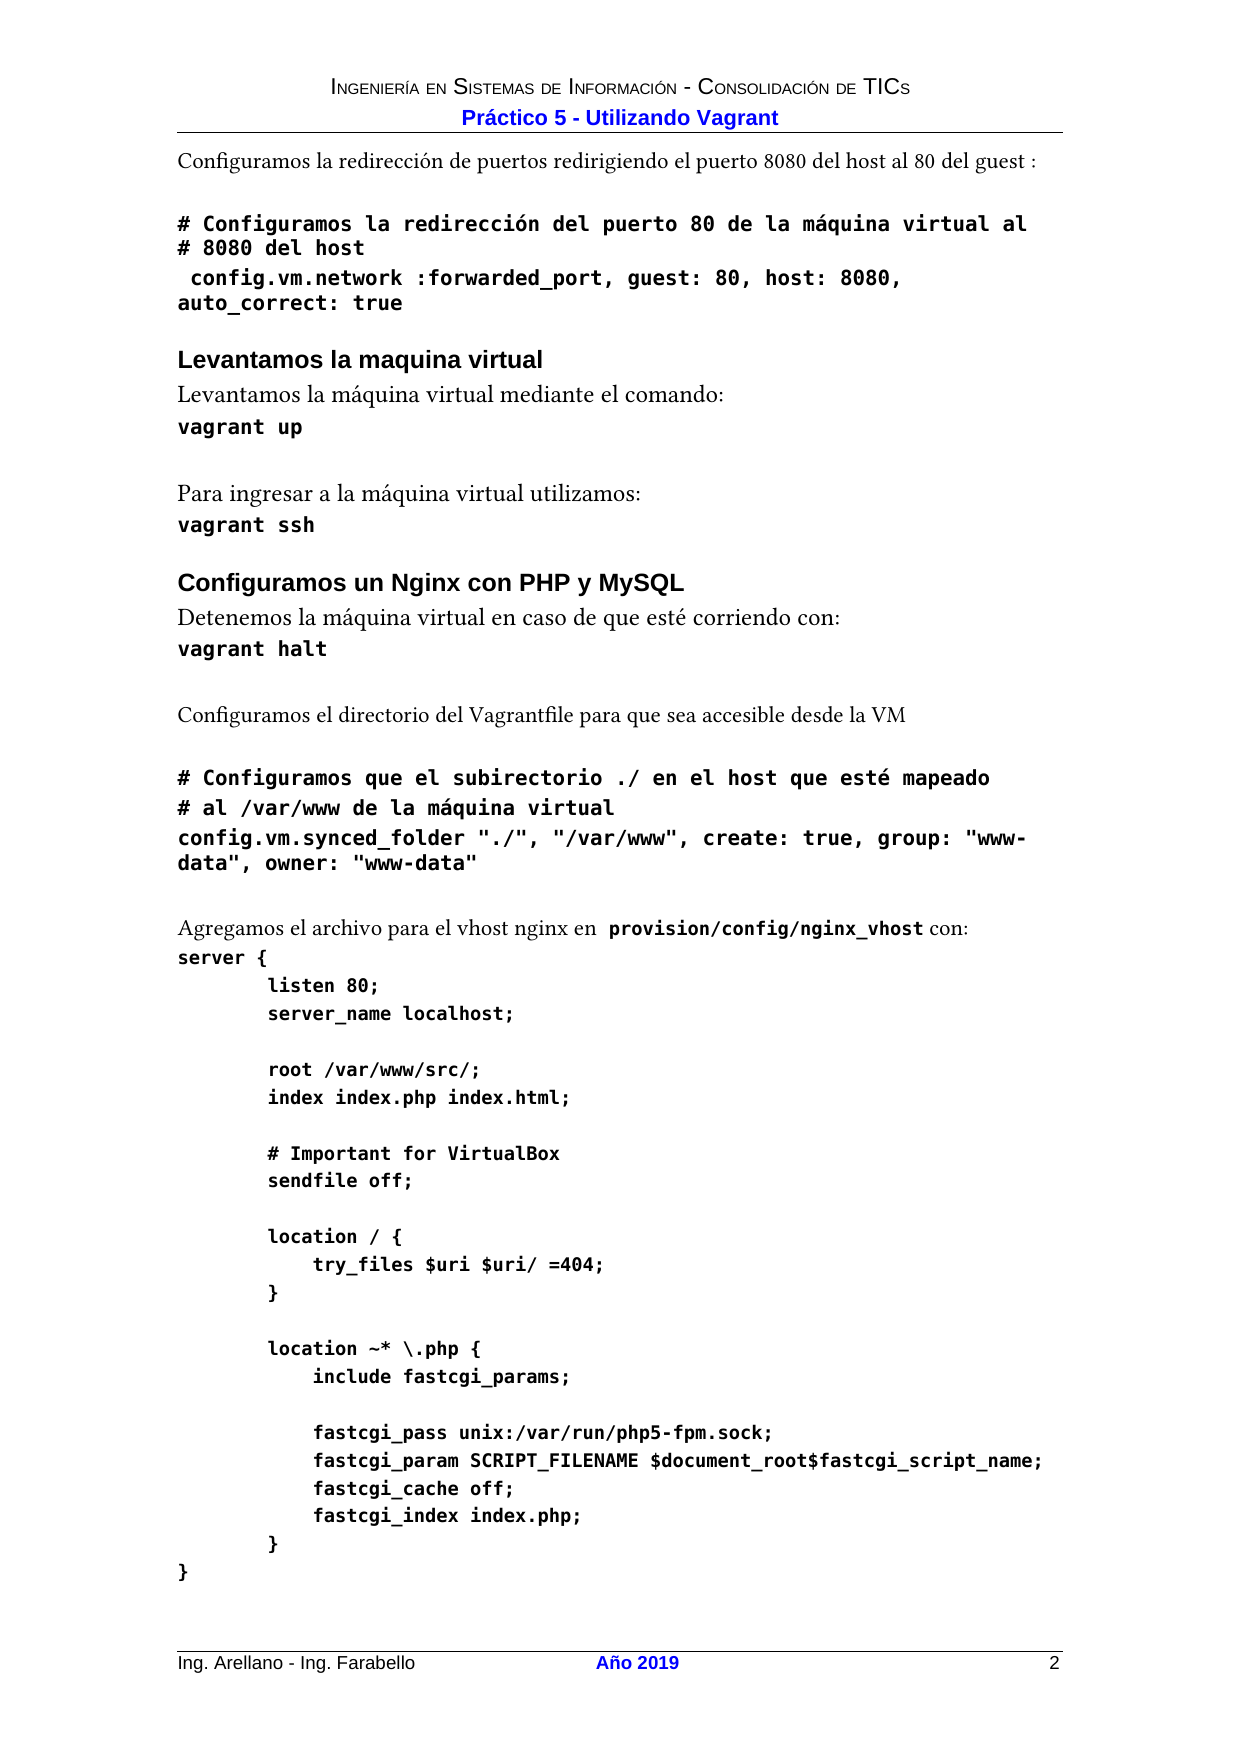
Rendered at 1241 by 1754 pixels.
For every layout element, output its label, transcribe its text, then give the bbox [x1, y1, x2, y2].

text location / { [177, 1226, 1063, 1248]
text try_files $uri $uri/ =404; [177, 1254, 1063, 1276]
text # Configuramos que el subirectorio ./ en el host que esté mapeado [177, 766, 1063, 790]
text } [177, 1282, 1063, 1304]
text Detenemos la máquina virtual en caso de que esté corriendo con: [177, 603, 1063, 631]
text Configuramos el directorio del Vagrantfile para que sea accesible desde la VM [177, 702, 1063, 728]
text Agregamos el archivo para el vhost nginx en provision/config/nginx_vhost con: [177, 915, 1063, 941]
text config.vm.network :forwarded_port, guest: 80, host: 8080, auto_correct: true [177, 267, 1063, 315]
text fastcgi_param SCRIPT_FILENAME $document_root$fastcgi_script_name; [177, 1449, 1063, 1471]
text # al /var/www de la máquina virtual [177, 796, 1063, 820]
text vagrant up [177, 415, 1063, 439]
text } [177, 1533, 1063, 1555]
text server_name localhost; [177, 1003, 1063, 1025]
text fastcgi_pass unix:/var/run/php5-fpm.sock; [177, 1422, 1063, 1443]
text Levantamos la máquina virtual mediante el comando: [177, 380, 1063, 409]
text sendfile off; [177, 1170, 1063, 1192]
text # Important for VirtualBox [177, 1142, 1063, 1164]
text vagrant halt [177, 637, 1063, 662]
subtitle Levantamos la maquina virtual [177, 346, 1063, 374]
text Configuramos la redirección de puertos redirigiendo el puerto 8080 del host al 80 del guest : [177, 148, 1063, 174]
text listen 80; [177, 975, 1063, 997]
subtitle Configuramos un Nginx con PHP y MySQL [177, 569, 1063, 597]
text root /var/www/src/; [177, 1059, 1063, 1081]
text include fastcgi_params; [177, 1366, 1063, 1388]
text fastcgi_index index.php; [177, 1505, 1063, 1527]
text # Configuramos la redirección del puerto 80 de la máquina virtual al # 8080 del host [177, 212, 1063, 261]
text index index.php index.html; [177, 1087, 1063, 1108]
text server { [177, 947, 1063, 969]
text } [177, 1561, 1063, 1583]
text Para ingresar a la máquina virtual utilizamos: [177, 479, 1063, 507]
text vagrant ssh [177, 513, 1063, 538]
text location ~* \.php { [177, 1338, 1063, 1360]
text config.vm.synced_folder "./", "/var/www", create: true, group: "www-data", owner: "www-data" [177, 826, 1063, 875]
text fastcgi_cache off; [177, 1477, 1063, 1499]
